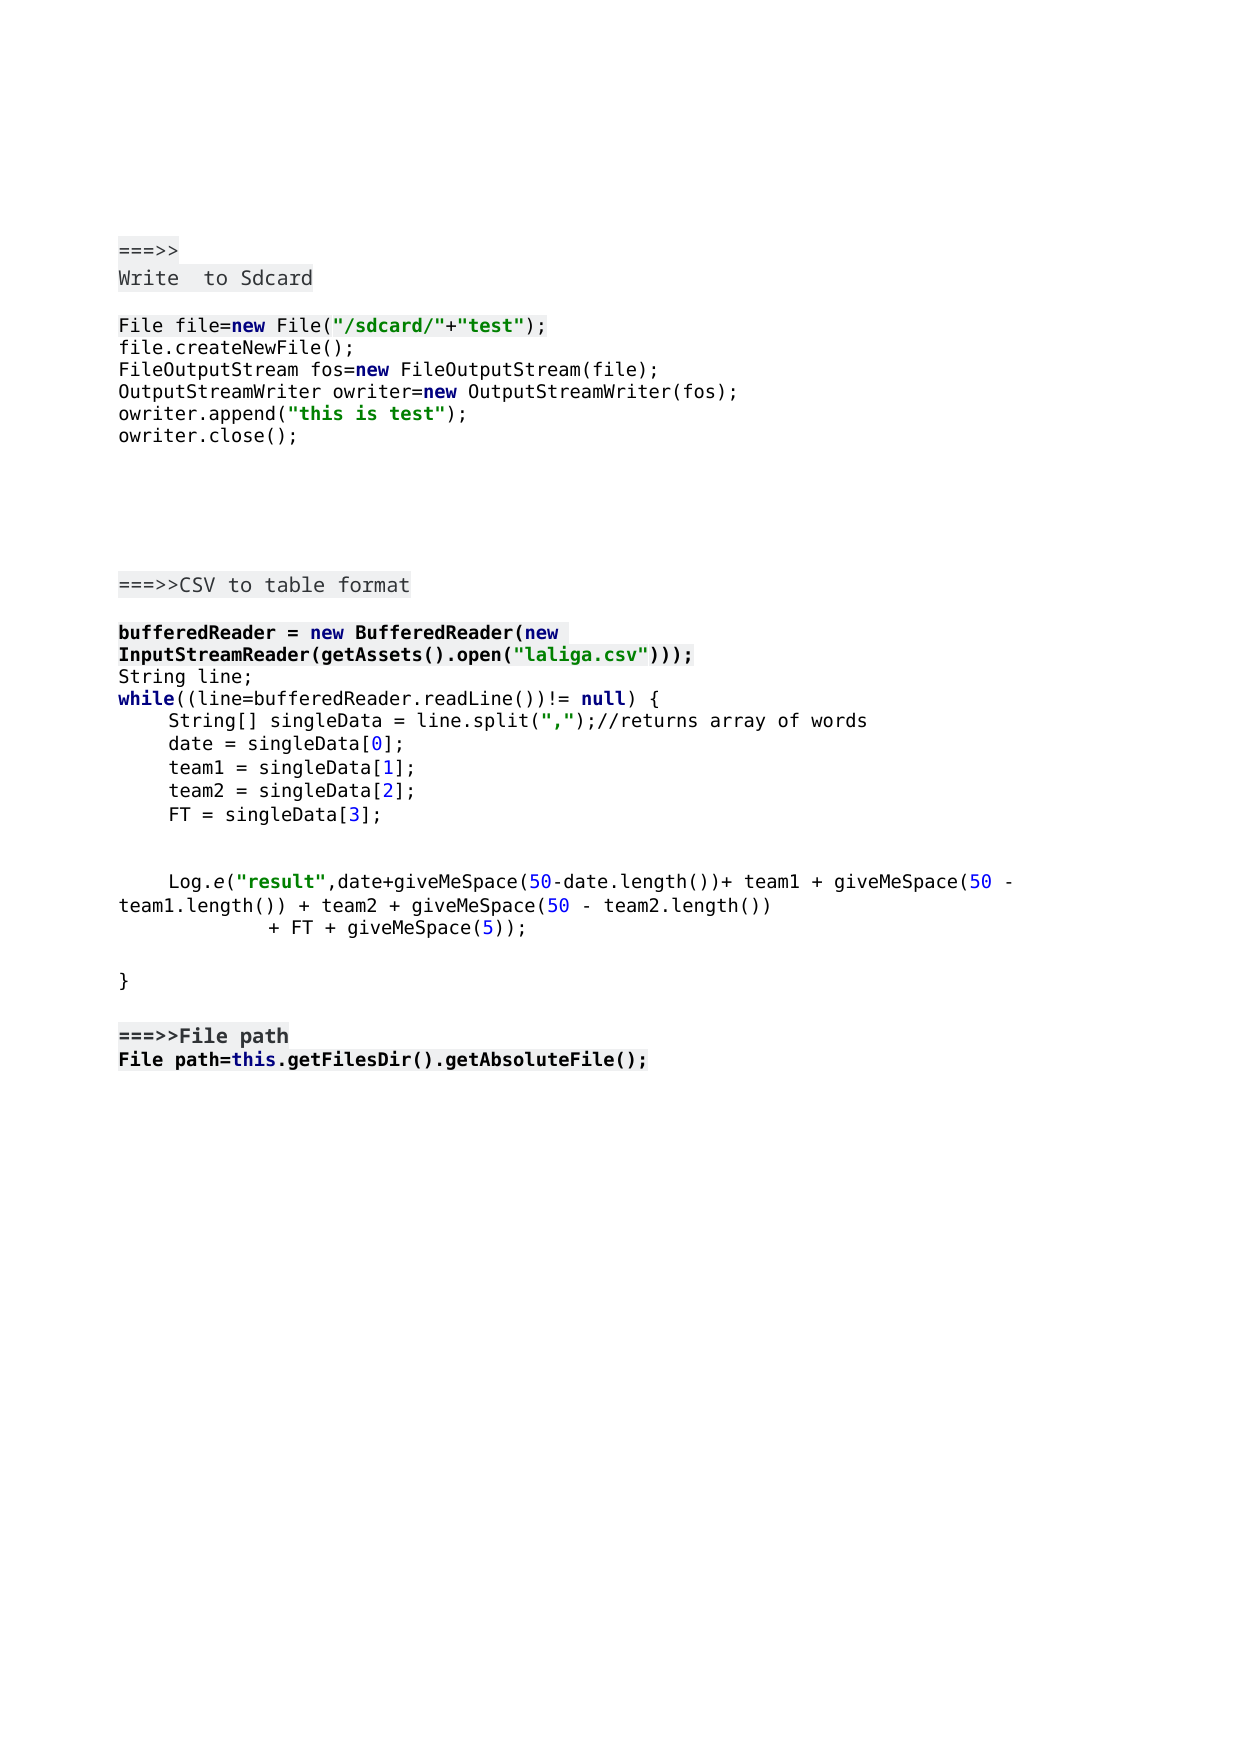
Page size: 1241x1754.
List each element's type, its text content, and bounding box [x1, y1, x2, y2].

text ===>>CSV to table format [118, 571, 1122, 598]
text OutputStreamWriter owriter=new OutputStreamWriter(fos); [118, 381, 1122, 403]
text ===>>File path [118, 1022, 1122, 1049]
text File file=new File("/sdcard/"+"test"); [118, 315, 1122, 337]
text + FT + giveMeSpace(5)); [118, 917, 1122, 941]
text Log.e("result",date+giveMeSpace(50-date.length())+ team1 + giveMeSpace(50 - team1.length()) + team2 + giveMeSpace(50 - team2.length()) [118, 872, 1122, 917]
text owriter.append("this is test"); [118, 403, 1122, 425]
text date = singleData[0]; [118, 733, 1122, 757]
text owriter.close(); [118, 425, 1122, 447]
text String line; [118, 666, 1122, 688]
text ===>> [118, 236, 1122, 264]
text team2 = singleData[2]; [118, 781, 1122, 804]
text bufferedReader = new BufferedReader(new InputStreamReader(getAssets().open("laliga.csv"))); [118, 622, 1122, 666]
text Write to Sdcard [118, 264, 1122, 292]
text file.createNewFile(); [118, 337, 1122, 359]
text while((line=bufferedReader.readLine())!= null) { [118, 688, 1122, 709]
text FileOutputStream fos=new FileOutputStream(file); [118, 359, 1122, 381]
text FT = singleData[3]; [118, 804, 1122, 828]
text } [118, 970, 1122, 992]
text String[] singleData = line.split(",");//returns array of words [118, 709, 1122, 733]
text team1 = singleData[1]; [118, 757, 1122, 781]
text File path=this.getFilesDir().getAbsoluteFile(); [118, 1049, 1122, 1071]
